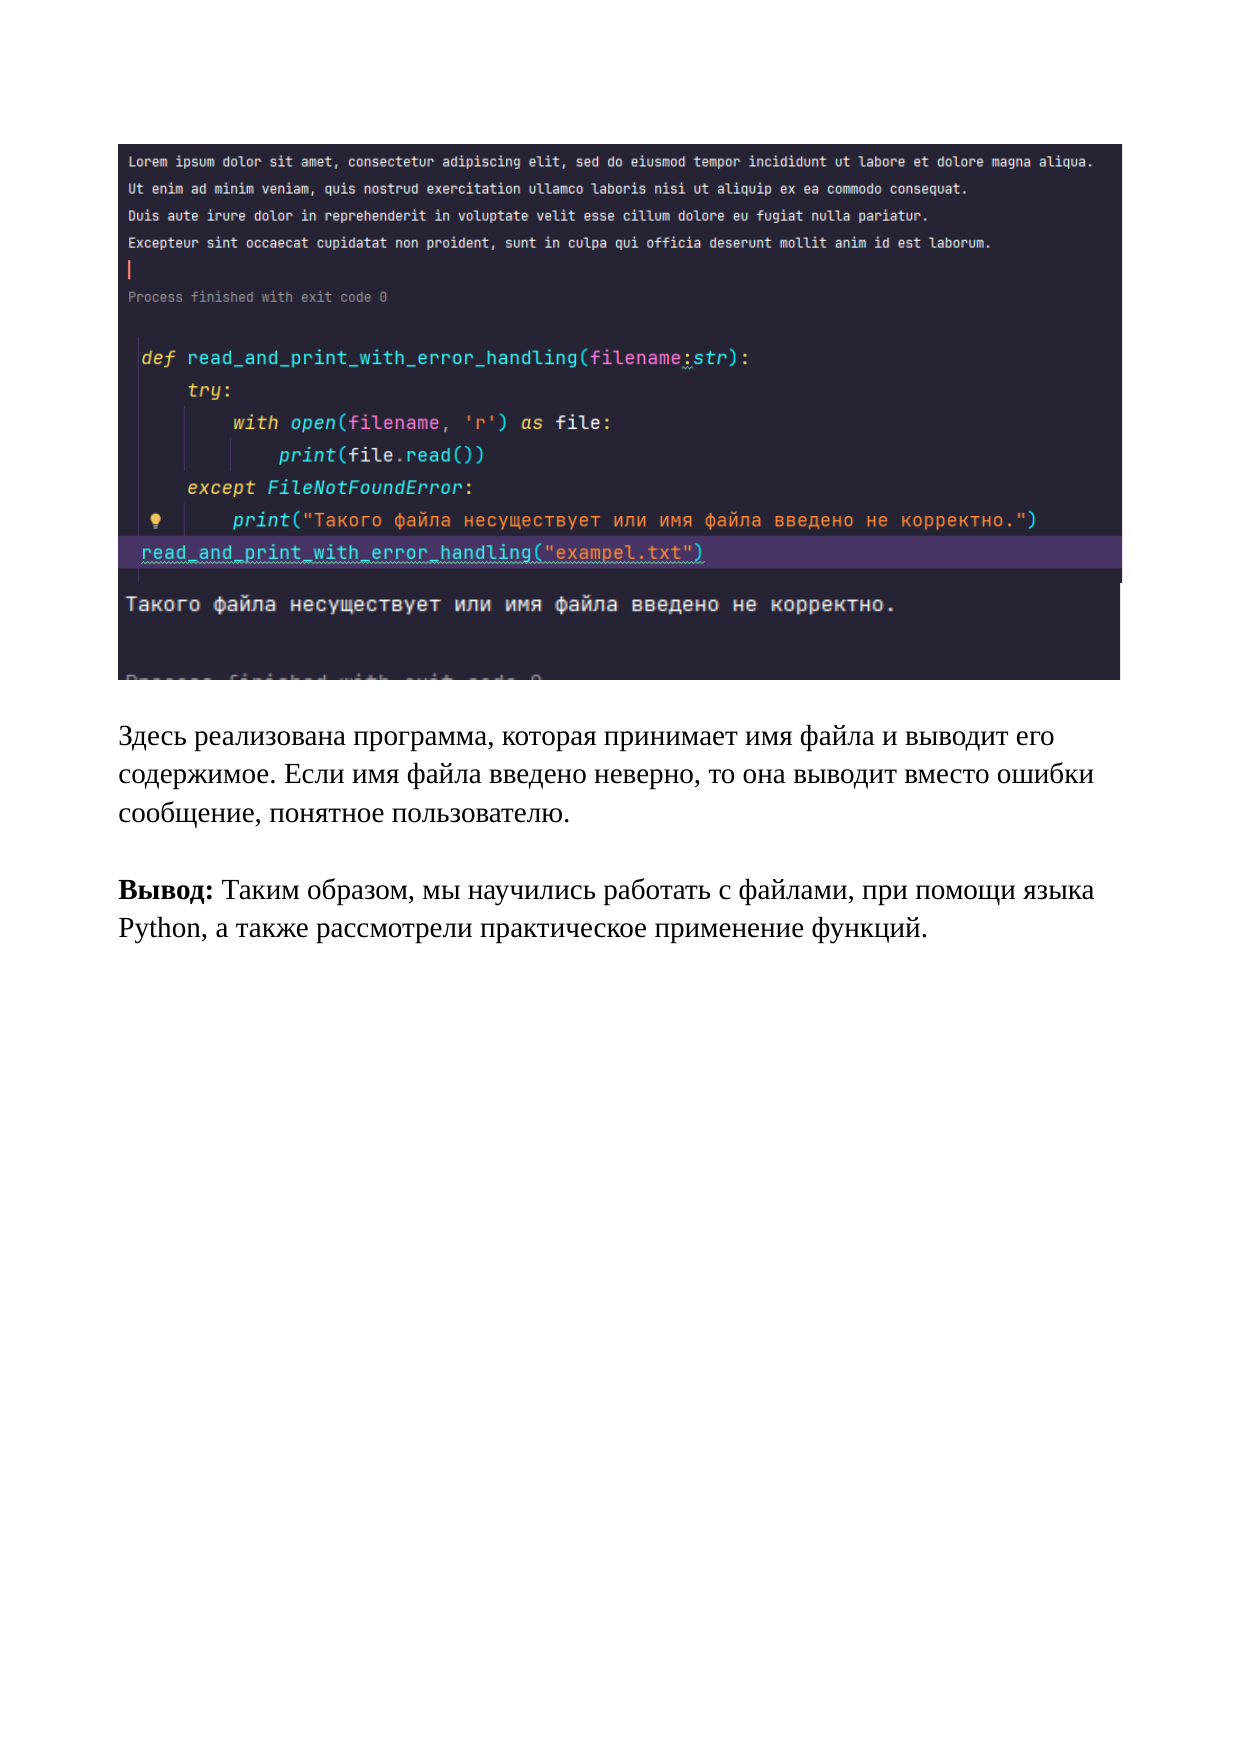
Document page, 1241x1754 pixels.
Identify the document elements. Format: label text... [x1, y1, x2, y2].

text Вывод: Таким образом, мы научились работать с файлами, при помощи языка Python, а также рассмотрели практическое применение функций. [118, 872, 1122, 944]
text Здесь реализована программа, которая принимает имя файла и выводит его содержимое. Если имя файла введено неверно, то она выводит вместо ошибки сообщение, понятное пользователю. [118, 718, 1122, 828]
picture [118, 144, 1123, 680]
